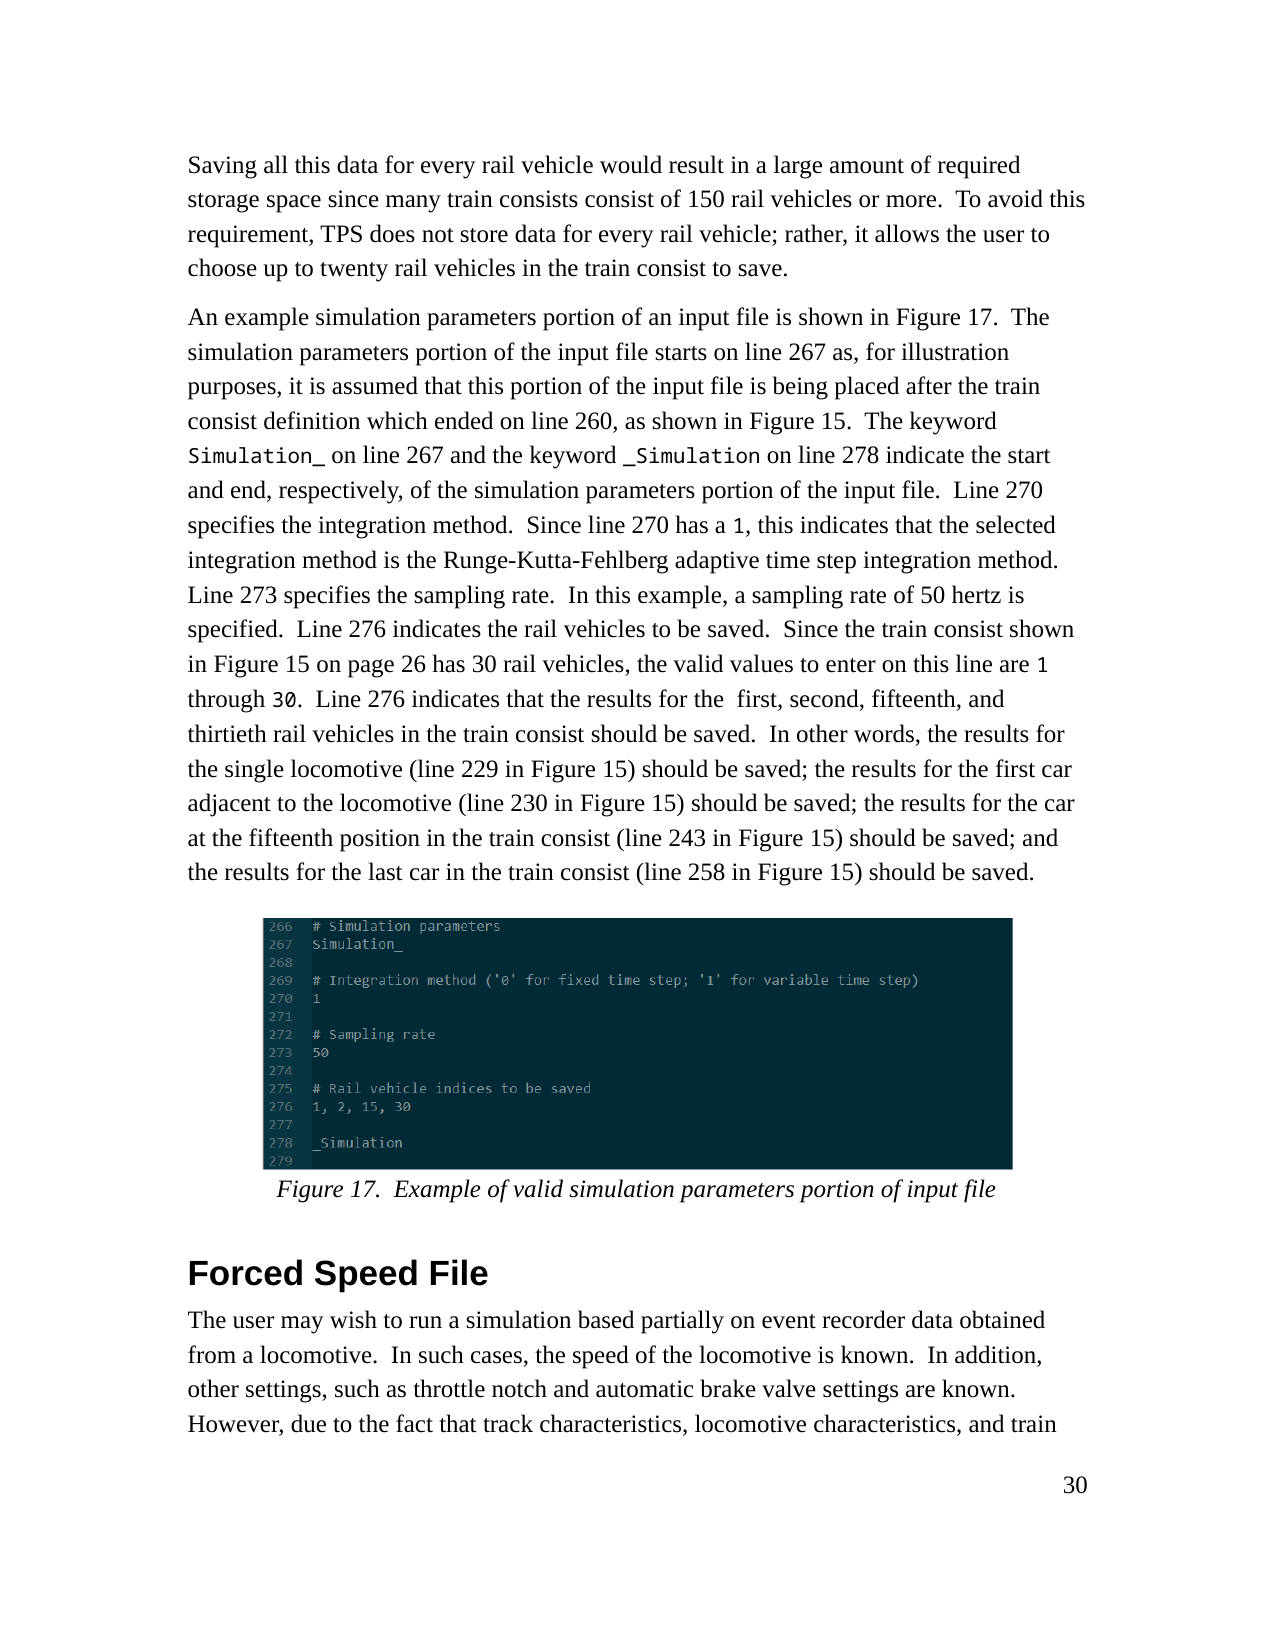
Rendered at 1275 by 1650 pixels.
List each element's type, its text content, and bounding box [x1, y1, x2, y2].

text The user may wish to run a simulation based partially on event recorder data obtained from a locomotive. In such cases, the speed of the locomotive is known. In addition, other settings, such as throttle notch and automatic brake valve settings are known. However, due to the fact that track characteristics, locomotive characteristics, and train [187, 1306, 1087, 1438]
text Saving all this data for every rail vehicle would result in a large amount of required storage space since many train consists consist of 150 rail vehicles or more. To avoid this requirement, TPS does not store data for every rail vehicle; rather, it allows the user to choose up to twenty rail vehicles in the train consist to save. [187, 150, 1087, 282]
picture [346, 1033, 356, 1041]
text An example simulation parameters portion of an input file is shown in Figure 17. The simulation parameters portion of the input file starts on line 267 as, for illustration purposes, it is assumed that this portion of the input file is being placed after the train consist definition which ended on line 260, as shown in Figure 15. The keyword Simulation_ on line 267 and the keyword _Simulation on line 278 indicate the start and end, respectively, of the simulation parameters portion of the input file. Line 270 specifies the integration method. Since line 270 has a 1, this indicates that the selected integration method is the Runge-Kutta-Fehlberg adaptive time step integration method. Line 273 specifies the sampling rate. In this example, a sampling rate of 50 hertz is specified. Line 276 indicates the rail vehicles to be saved. Since the train consist shown in Figure 15 on page 26 has 30 rail vehicles, the valid values to enter on this line are 1 through 30. Line 276 indicates that the results for the first, second, fifteenth, and thirtieth rail vehicles in the train consist should be saved. In other words, the results for the single locomotive (line 229 in Figure 15) should be saved; the results for the first car adjacent to the locomotive (line 230 in Figure 15) should be saved; the results for the car at the fifteenth position in the train consist (line 243 in Figure 15) should be saved; and the results for the last car in the train consist (line 258 in Figure 15) should be saved. [187, 302, 1087, 886]
picture [346, 924, 356, 930]
text Figure 17. Example of valid simulation parameters portion of input file [262, 1170, 1012, 1203]
picture [262, 918, 311, 1170]
subtitle Forced Speed File [187, 1253, 1087, 1293]
